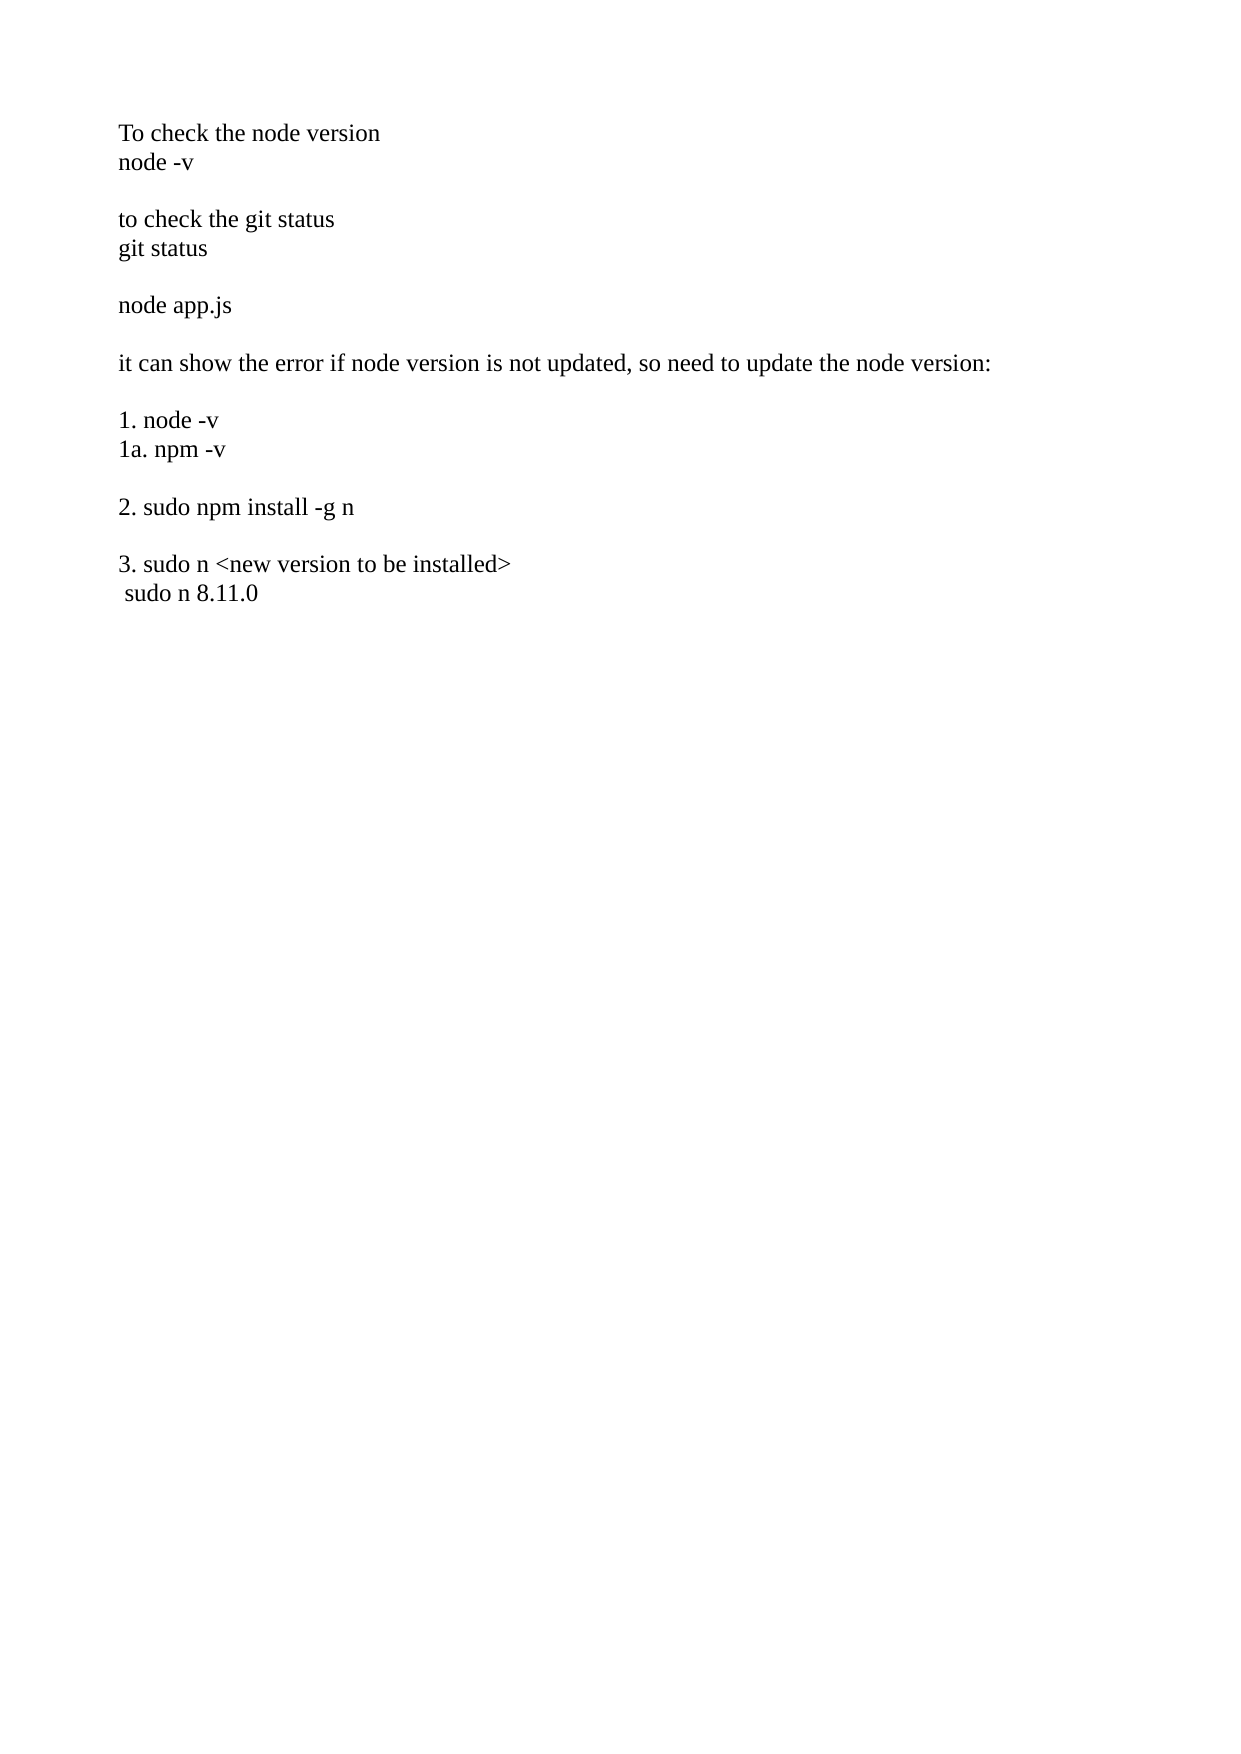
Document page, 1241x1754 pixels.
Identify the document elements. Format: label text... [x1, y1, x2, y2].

text it can show the error if node version is not updated, so need to update the node version: [118, 348, 1122, 377]
text node app.js [118, 291, 1122, 319]
text To check the node version [118, 118, 1122, 147]
text 1a. npm -v [118, 434, 1122, 463]
text 1. node -v [118, 406, 1122, 434]
text to check the git status [118, 204, 1122, 233]
text 3. sudo n <new version to be installed> [118, 549, 1122, 578]
text 2. sudo npm install -g n [118, 492, 1122, 521]
text node -v [118, 147, 1122, 176]
text sudo n 8.11.0 [118, 578, 1122, 607]
text git status [118, 233, 1122, 262]
